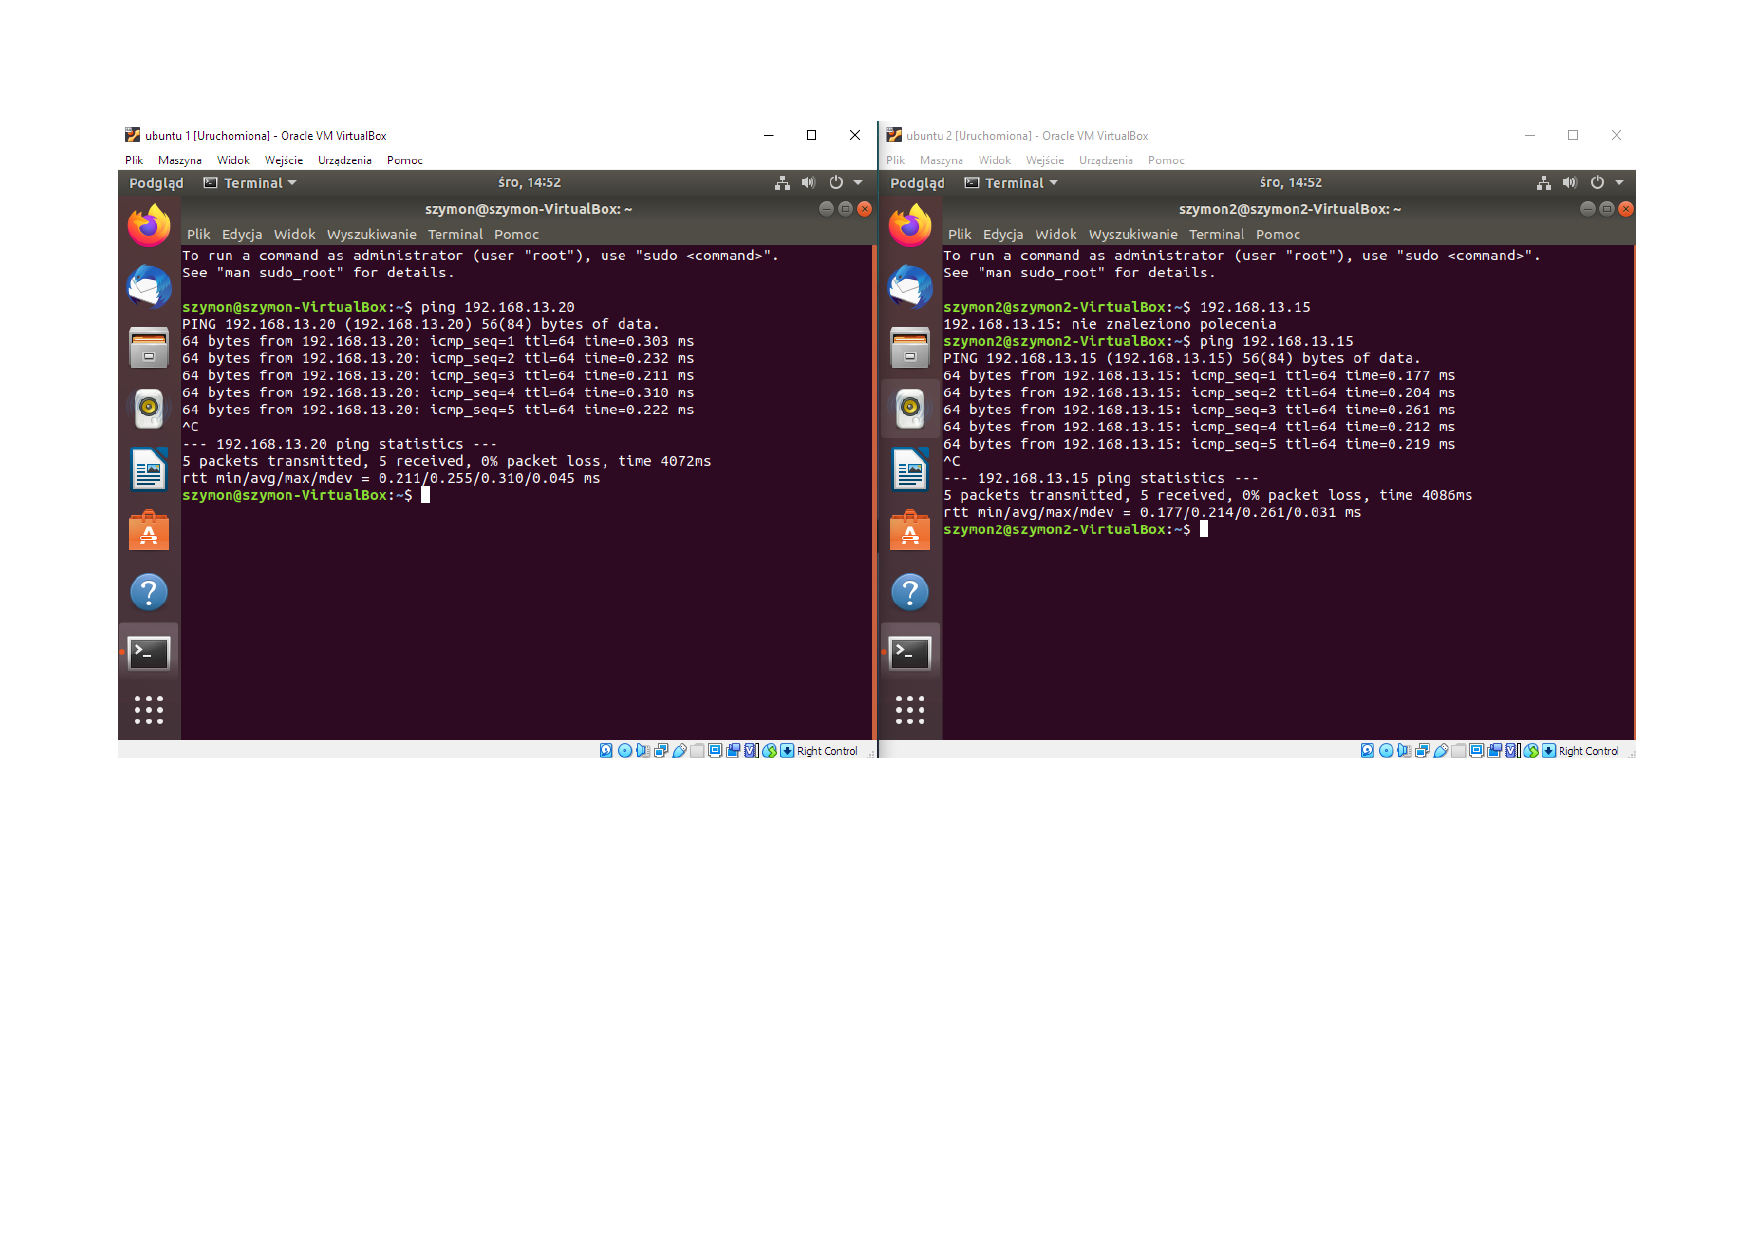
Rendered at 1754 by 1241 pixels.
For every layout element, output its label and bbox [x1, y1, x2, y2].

picture [118, 121, 1636, 758]
